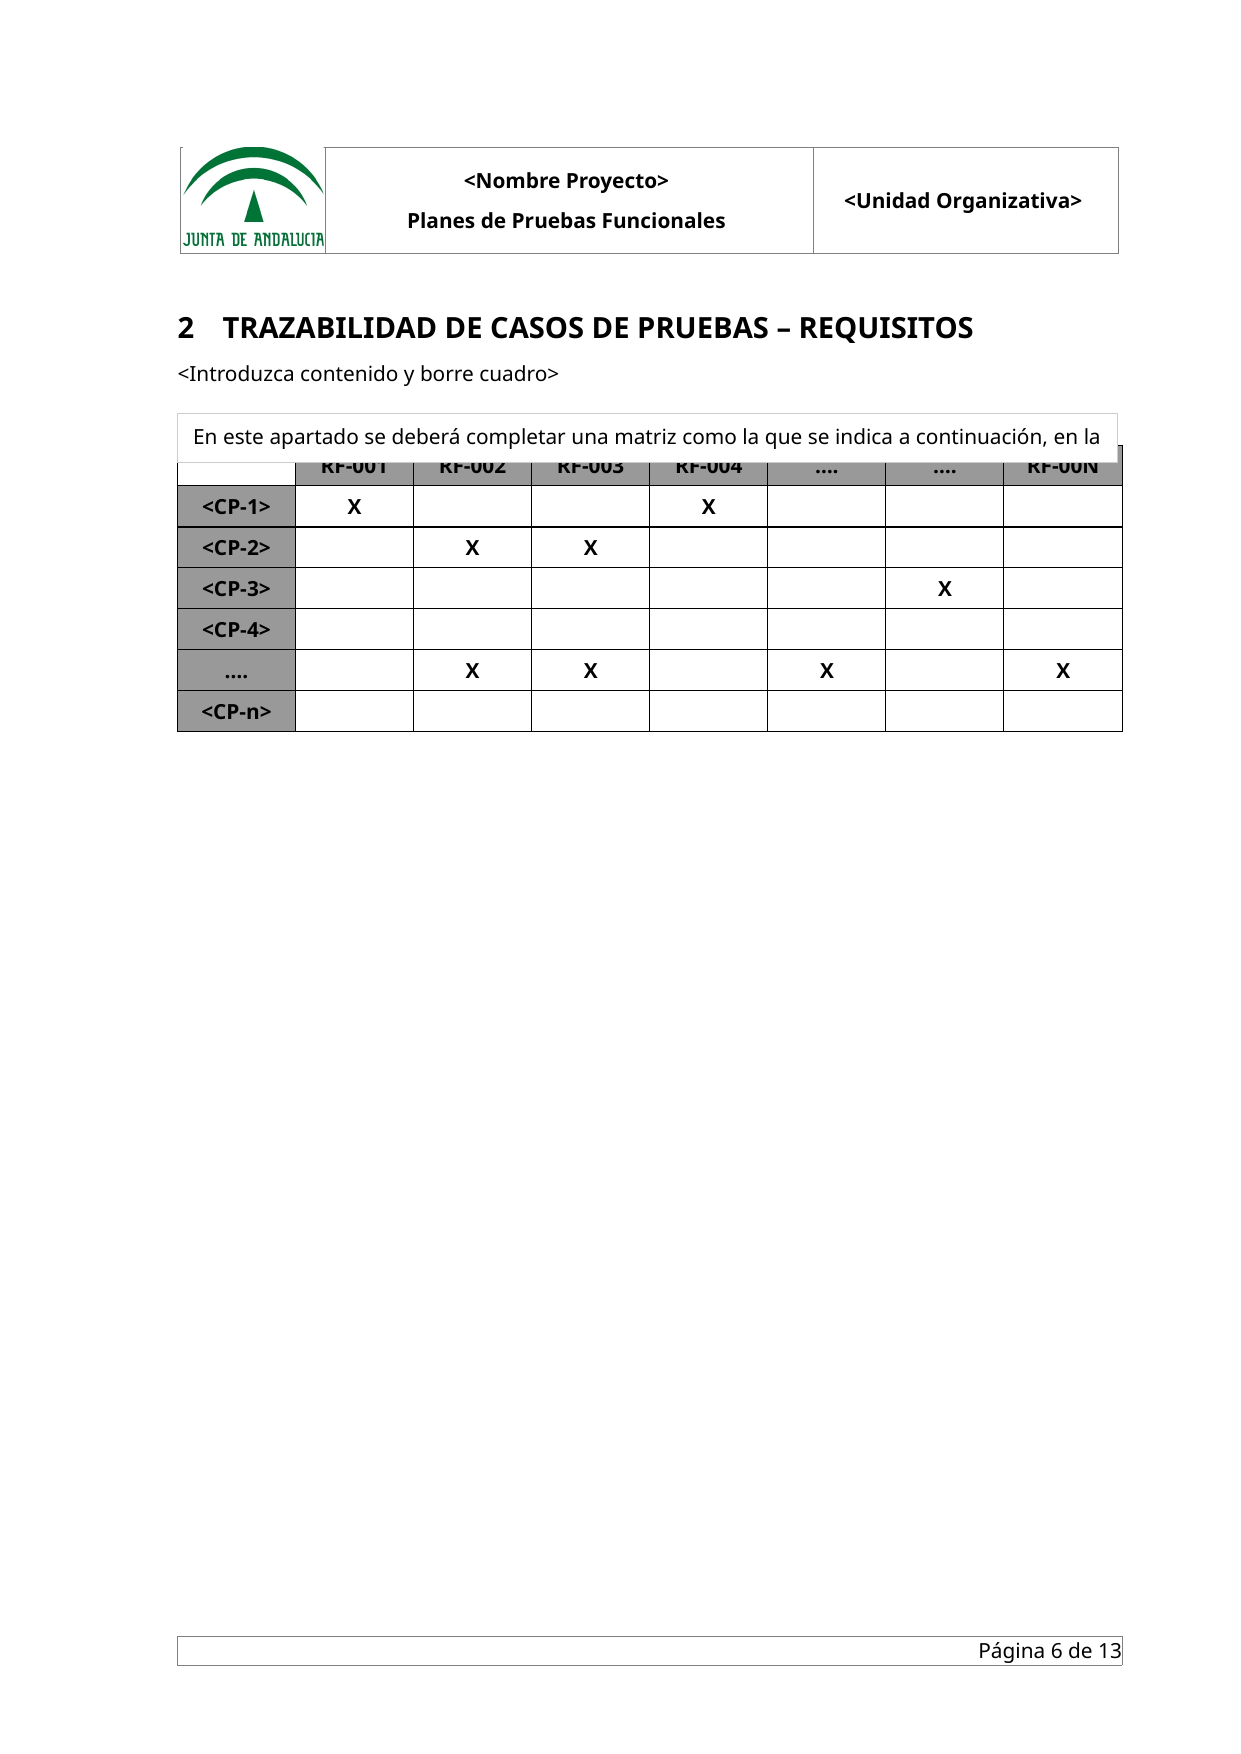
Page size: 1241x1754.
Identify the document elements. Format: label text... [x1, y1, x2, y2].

table_cell [414, 609, 531, 649]
table_cell [768, 609, 885, 649]
table_cell [1004, 568, 1122, 608]
table_header RF-004 [650, 463, 767, 485]
table_cell [296, 528, 413, 567]
table_cell [414, 568, 531, 608]
table_cell [532, 691, 649, 731]
table_cell X [532, 528, 649, 567]
table_header RF-001 [296, 463, 413, 485]
table_cell [296, 609, 413, 649]
table_cell [1004, 691, 1122, 731]
table_cell [768, 486, 885, 526]
table_cell X [296, 486, 413, 526]
table_cell X [1004, 650, 1122, 690]
table_cell [296, 650, 413, 690]
table_cell [650, 609, 767, 649]
table_cell [650, 528, 767, 567]
table_cell [650, 650, 767, 690]
table_header …. [886, 463, 1003, 485]
table_cell <CP-n> [178, 691, 295, 731]
table_cell [886, 528, 1003, 567]
table_cell [650, 691, 767, 731]
subtitle TRAZABILIDAD DE CASOS DE PRUEBAS – REQUISITOS [177, 307, 1122, 347]
table_cell [886, 609, 1003, 649]
table_cell [532, 568, 649, 608]
table_cell [768, 691, 885, 731]
table_cell [296, 691, 413, 731]
table_cell [1004, 609, 1122, 649]
table_cell X [768, 650, 885, 690]
table_cell [886, 486, 1003, 526]
table_cell [886, 691, 1003, 731]
table_cell [414, 486, 531, 526]
table_header RF-002 [414, 463, 531, 485]
table_cell [650, 568, 767, 608]
table_cell <CP-1> [178, 486, 295, 526]
table_cell [768, 528, 885, 567]
table_cell X [886, 568, 1003, 608]
table_cell [414, 691, 531, 731]
table_cell [1004, 528, 1122, 567]
table_cell [886, 650, 1003, 690]
table_cell [1004, 486, 1122, 526]
table_cell [296, 568, 413, 608]
table_cell [768, 568, 885, 608]
table_cell <CP-2> [178, 528, 295, 567]
table_cell <CP-4> [178, 609, 295, 649]
table_cell X [650, 486, 767, 526]
table_cell X [414, 528, 531, 567]
table_header RF-003 [532, 463, 649, 485]
table_cell X [532, 650, 649, 690]
table_cell [532, 609, 649, 649]
table_cell …. [178, 650, 295, 690]
table_cell X [414, 650, 531, 690]
table_header [178, 463, 295, 485]
table_header RF-00N [1004, 446, 1122, 485]
table_cell [532, 486, 649, 526]
text <Introduzca contenido y borre cuadro> [177, 359, 1122, 388]
table_header …. [768, 463, 885, 485]
text En este apartado se deberá completar una matriz como la que se indica a continuación, en la cuál se indicará la correspondencia entre los casos de pruebas definidos, y los requisitos funcionales de la especificación de requisitos. Las filas representan cada uno de los casos de pruebas definidos, y las columnas los requisitos funcionales. Si un caso de prueba se encarga de verificar un requisitos, se tendrá que señalar con una X la casilla correspondiente. [193, 422, 1102, 453]
table_cell <CP-3> [178, 568, 295, 608]
